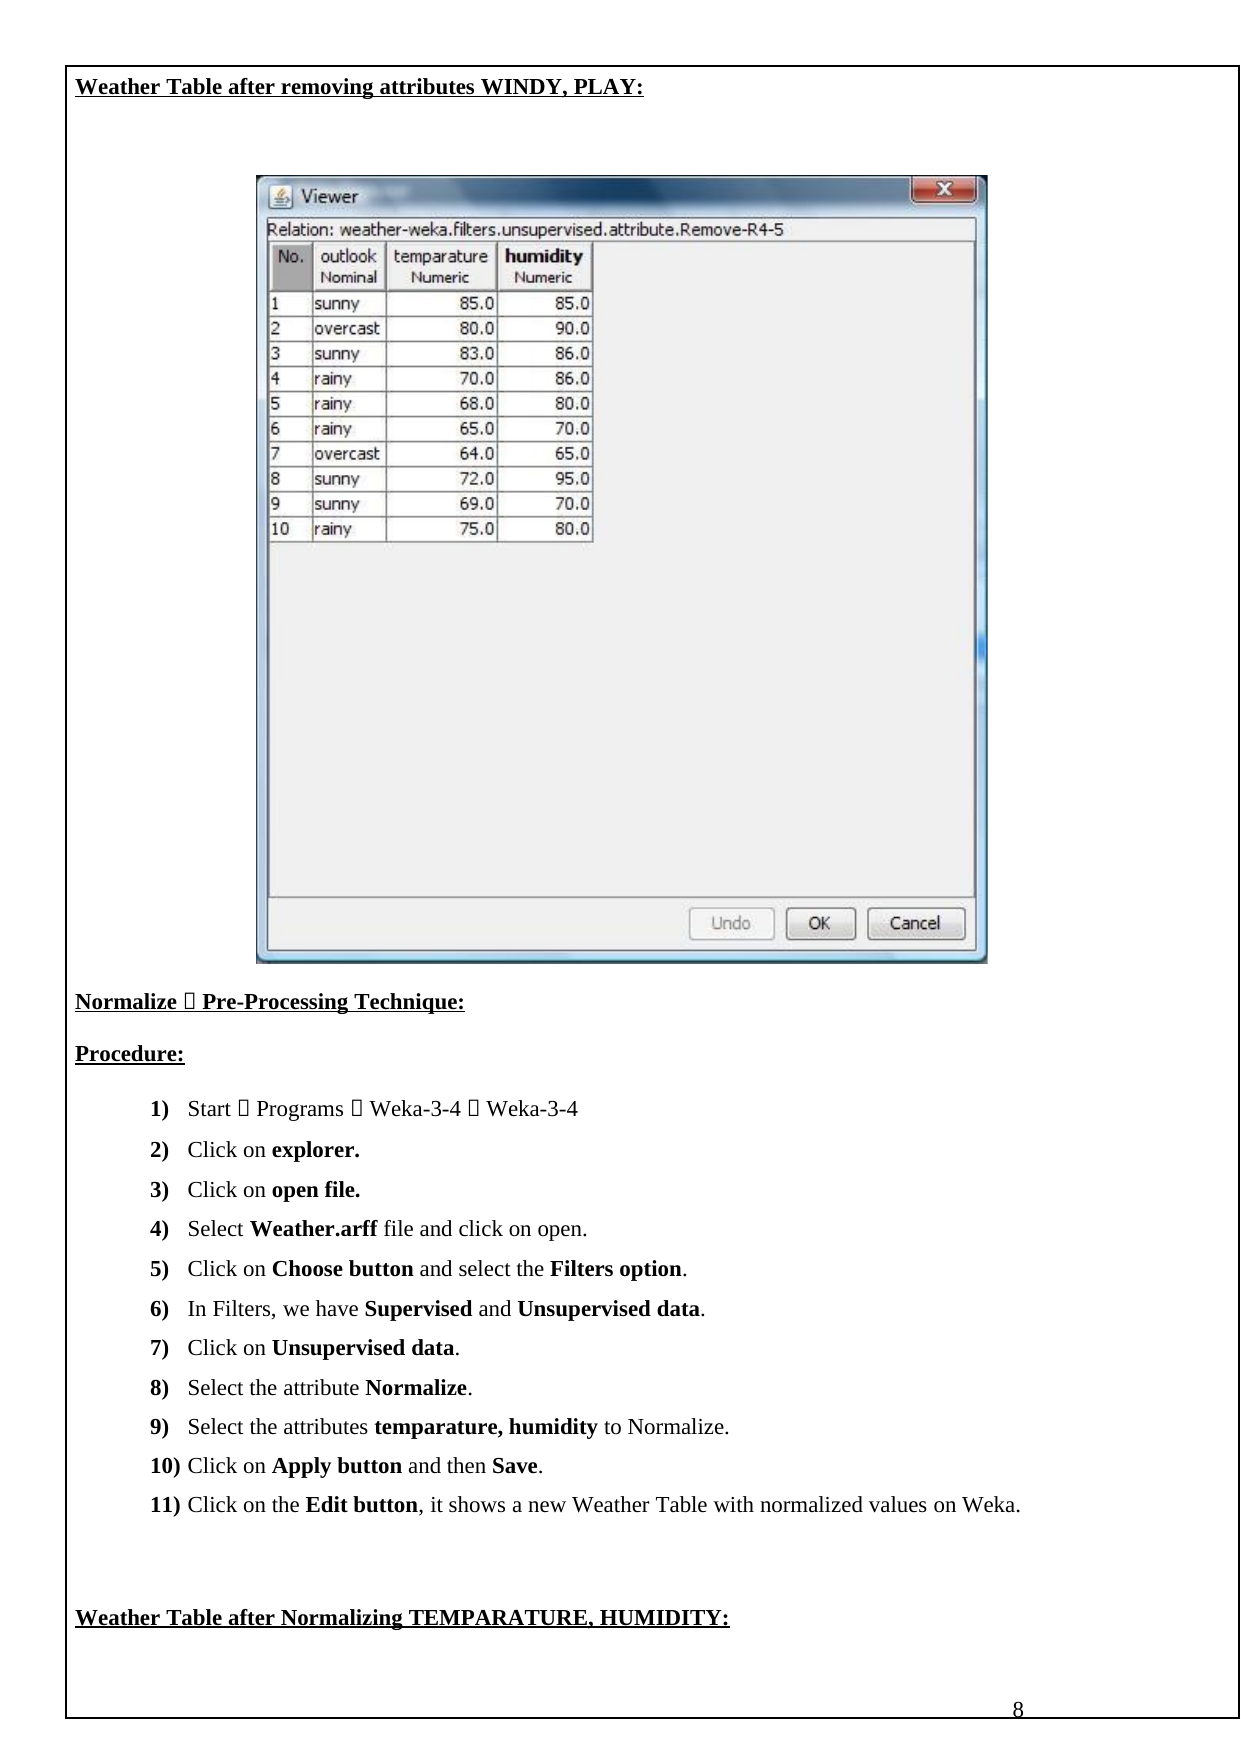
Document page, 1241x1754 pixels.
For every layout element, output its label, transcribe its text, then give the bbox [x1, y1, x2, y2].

subtitle Procedure: [75, 1041, 1238, 1067]
list Start  Programs  Weka-3-4  Weka-3-4 [150, 1092, 1238, 1123]
list Click on Unsupervised data. [150, 1334, 1238, 1360]
list Select the attribute Normalize. [150, 1373, 1238, 1400]
list Click on Choose button and select the Filters option. [150, 1255, 1238, 1281]
list Click on open file. [150, 1176, 1238, 1202]
list Select the attributes temparature, humidity to Normalize. [150, 1413, 1238, 1439]
list In Filters, we have Supervised and Unsupervised data. [150, 1294, 1238, 1321]
list Click on the Edit button, it shows a new Weather Table with normalized values on Weka. [150, 1492, 1238, 1518]
subtitle Weather Table after Normalizing TEMPARATURE, HUMIDITY: [75, 1604, 1238, 1630]
list Click on Apply button and then Save. [150, 1452, 1238, 1479]
text Normalize  Pre-Processing Technique: [75, 984, 1238, 1016]
picture [256, 175, 988, 964]
list Select Weather.arff file and click on open. [150, 1216, 1238, 1242]
subtitle Weather Table after removing attributes WINDY, PLAY: [75, 73, 1238, 99]
list Click on explorer. [150, 1136, 1238, 1163]
